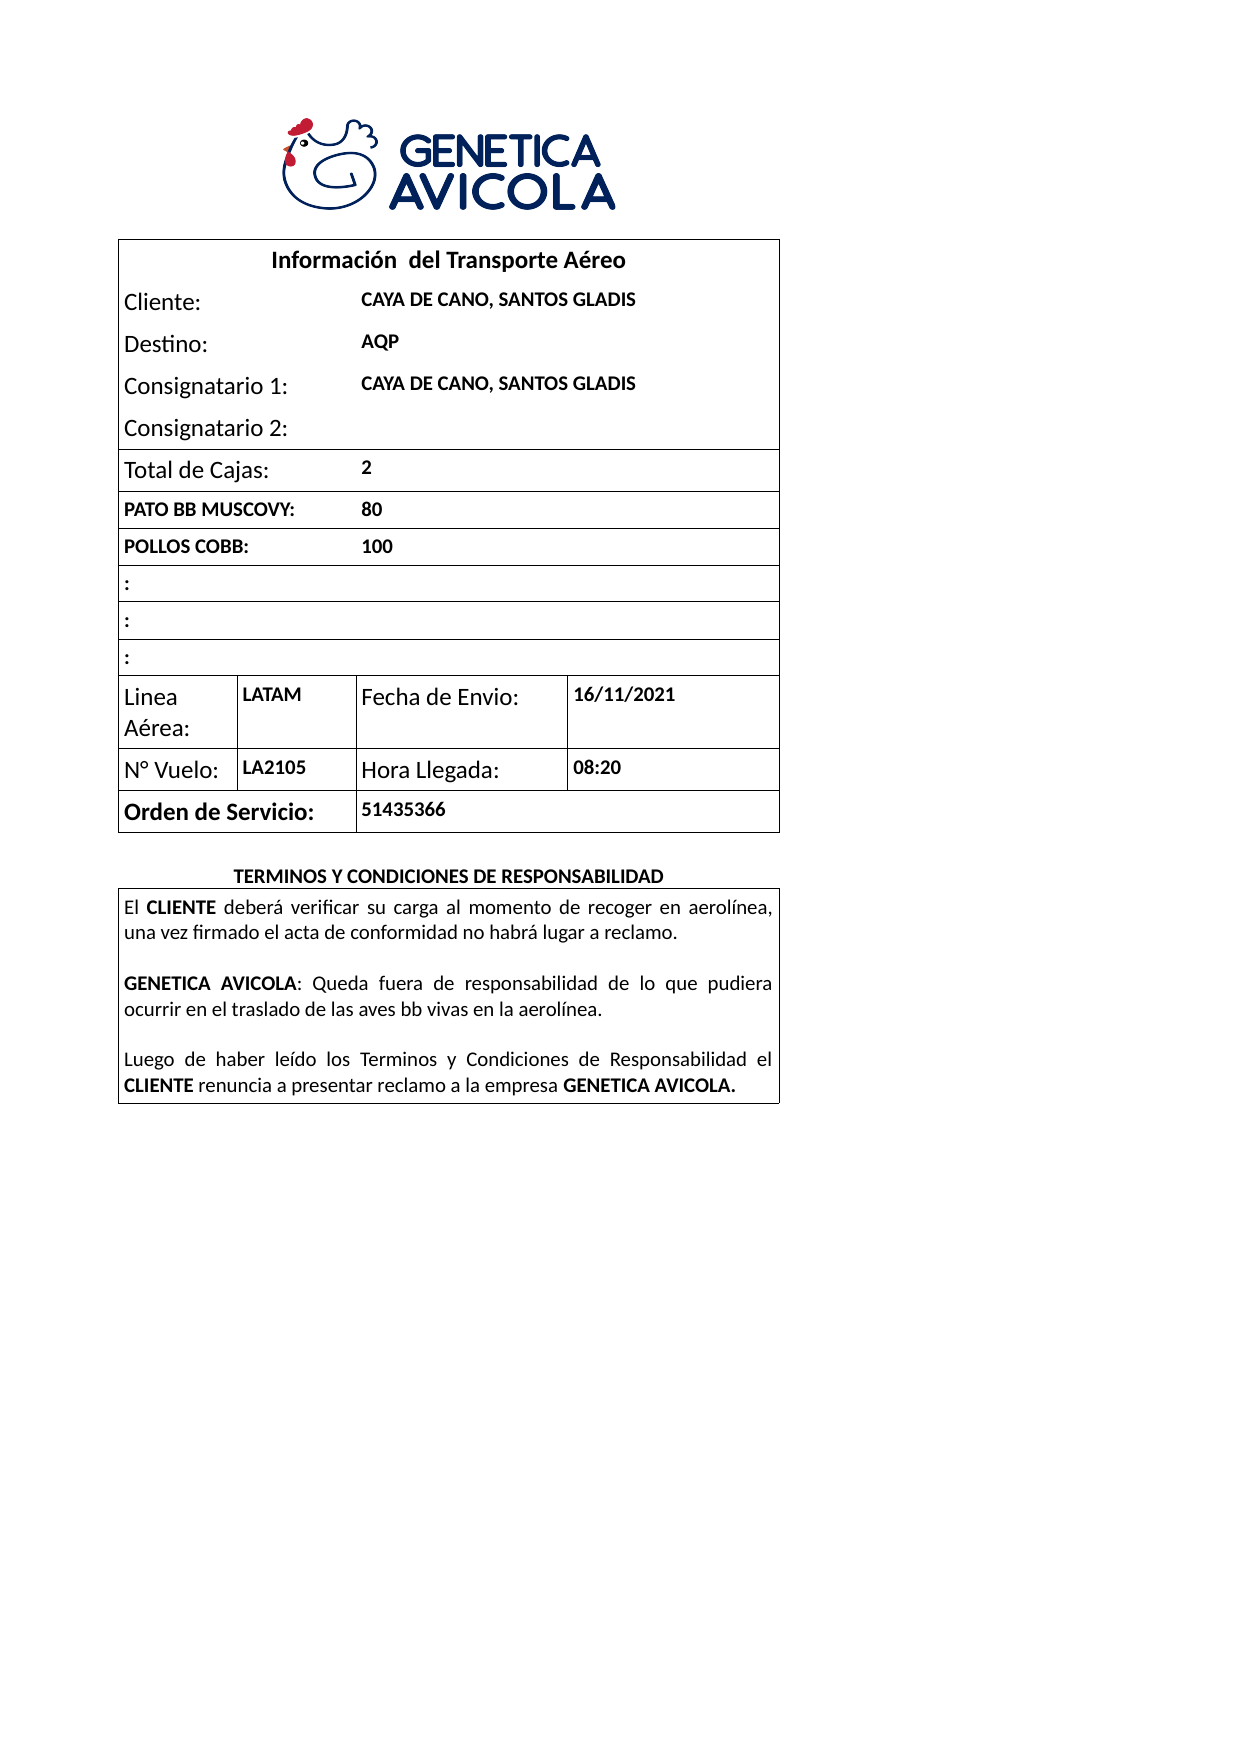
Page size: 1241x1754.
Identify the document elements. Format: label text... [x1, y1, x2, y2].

table_cell : [119, 602, 356, 638]
table_cell Destino: [119, 323, 356, 364]
table_cell Fecha de Envio: [357, 676, 567, 748]
table_cell 51435366 [357, 791, 779, 832]
picture [282, 118, 616, 210]
table_cell [356, 640, 779, 675]
table_cell [356, 566, 779, 601]
table_cell El CLIENTE deberá verificar su carga al momento de recoger en aerolínea, una vez firmado el acta de conformidad no habrá lugar a reclamo. GENETICA AVICOLA: Queda fuera de responsabilidad de lo que pudiera ocurrir en el traslado de las aves bb vivas en la aerolínea. Luego de haber leído los Terminos y Condiciones de Responsabilidad el CLIENTE renuncia a presentar reclamo a la empresa GENETICA AVICOLA. [119, 889, 779, 1103]
table_cell Hora Llegada: [357, 749, 567, 790]
table_cell Total de Cajas: [119, 450, 356, 491]
table_cell [356, 406, 779, 448]
table_cell 100 [356, 529, 779, 564]
table_cell LA2105 [238, 749, 356, 790]
table_cell LATAM [238, 676, 356, 748]
table_cell Linea Aérea: [119, 676, 237, 748]
table_cell 08:20 [568, 749, 779, 790]
table_cell CAYA DE CANO, SANTOS GLADIS [356, 281, 779, 322]
table_cell 2 [356, 450, 779, 491]
table_cell CAYA DE CANO, SANTOS GLADIS [356, 365, 779, 406]
table_cell Orden de Servicio: [119, 791, 356, 832]
table_cell : [119, 640, 356, 675]
table_cell Consignatario 1: [119, 365, 356, 406]
table_cell POLLOS COBB: [119, 529, 356, 564]
table_cell AQP [356, 323, 779, 364]
table_header Información del Transporte Aéreo [119, 240, 779, 281]
table_cell N° Vuelo: [119, 749, 237, 790]
table_cell TERMINOS Y CONDICIONES DE RESPONSABILIDAD [118, 833, 779, 888]
table_cell Consignatario 2: [119, 406, 356, 448]
table_cell Cliente: [119, 281, 356, 322]
table_cell PATO BB MUSCOVY: [119, 492, 356, 527]
table_cell [356, 602, 779, 638]
table_cell : [119, 566, 356, 601]
table_cell 16/11/2021 [568, 676, 779, 748]
table_cell 80 [356, 492, 779, 527]
